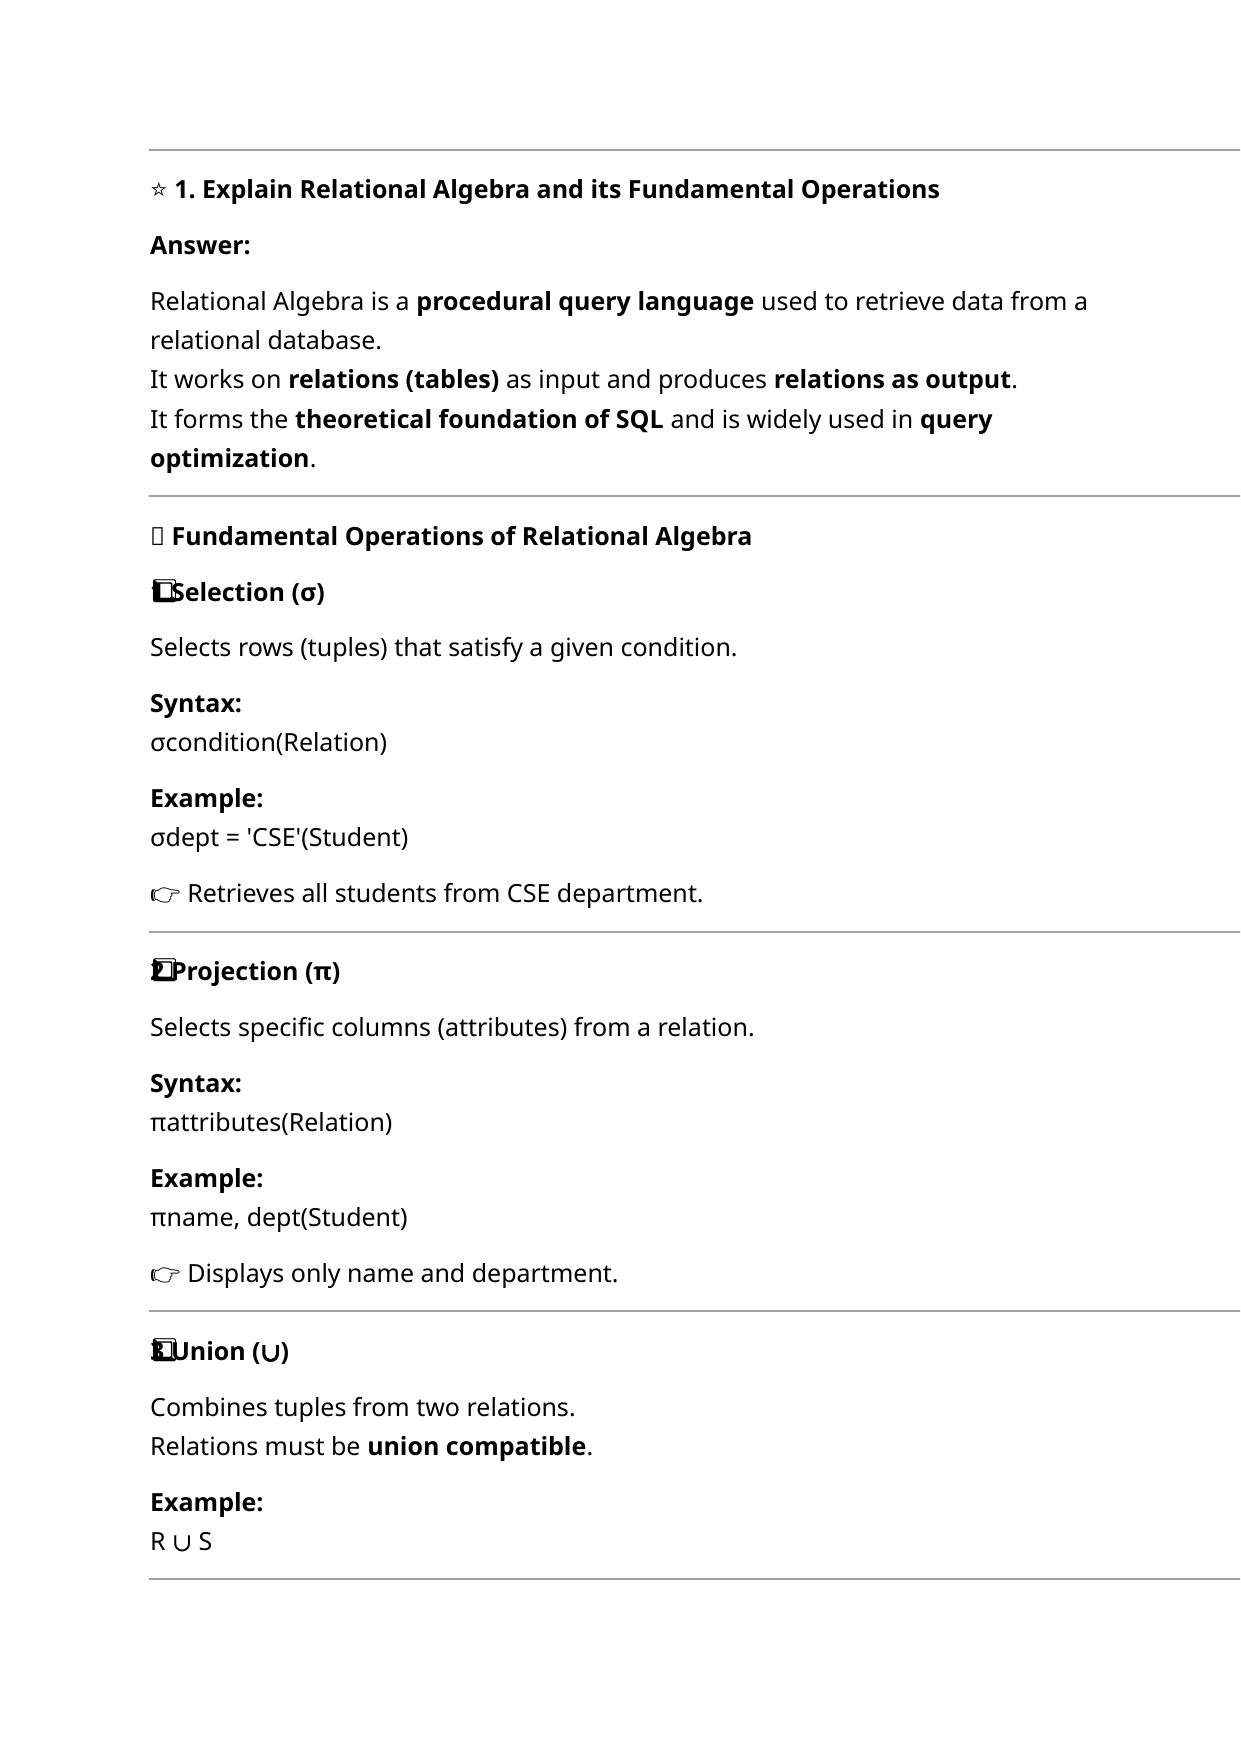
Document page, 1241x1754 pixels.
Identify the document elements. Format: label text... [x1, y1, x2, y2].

text 1️⃣ Selection (σ) [150, 574, 1090, 608]
text ⭐ 1. Explain Relational Algebra and its Fundamental Operations [150, 172, 1090, 206]
text 👉 Displays only name and department. [150, 1255, 1090, 1289]
text Syntax: σcondition(Relation) [150, 686, 1090, 759]
text Relational Algebra is a procedural query language used to retrieve data from a relational database. It works on relations (tables) as input and produces relations as output. It forms the theoretical foundation of SQL and is widely used in query optimization. [150, 284, 1090, 474]
text Example: πname, dept(Student) [150, 1160, 1090, 1234]
text 🔹 Fundamental Operations of Relational Algebra [150, 518, 1090, 552]
text Example: R ∪ S [150, 1484, 1090, 1557]
text Answer: [150, 228, 1090, 262]
text 2️⃣ Projection (π) [150, 954, 1090, 988]
text 3️⃣ Union (∪) [150, 1333, 1090, 1367]
text Example: σdept = 'CSE'(Student) [150, 781, 1090, 854]
text Selects specific columns (attributes) from a relation. [150, 1009, 1090, 1044]
text Syntax: πattributes(Relation) [150, 1065, 1090, 1139]
text 👉 Retrieves all students from CSE department. [150, 876, 1090, 910]
text Selects rows (tuples) that satisfy a given condition. [150, 630, 1090, 664]
text Combines tuples from two relations. Relations must be union compatible. [150, 1389, 1090, 1462]
